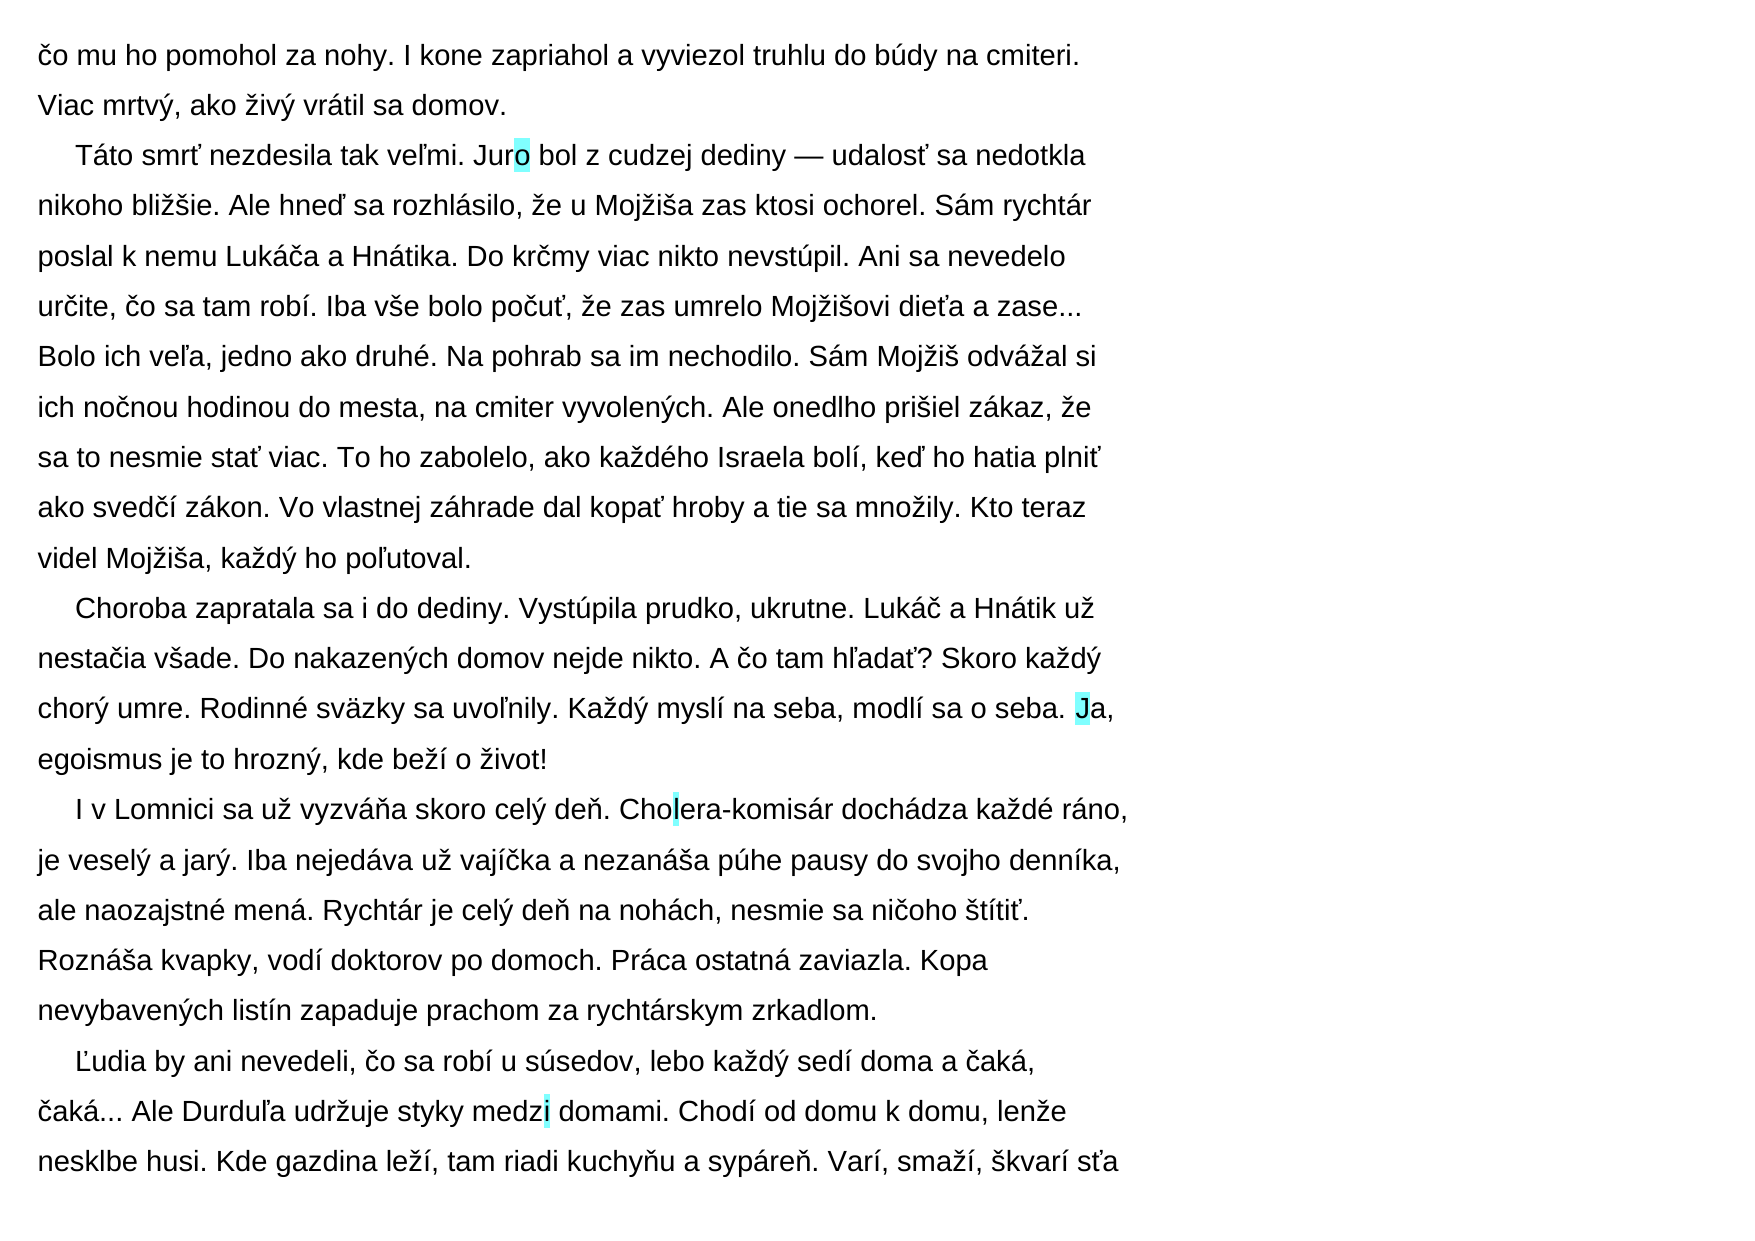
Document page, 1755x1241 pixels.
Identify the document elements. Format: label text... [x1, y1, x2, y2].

text Ľudia by ani nevedeli, čo sa robí u súsedov, lebo každý sedí doma a čaká, čaká... Ale Durduľa udržuje styky medzi domami. Chodí od domu k domu, lenže nesklbe husi. Kde gazdina leží, tam riadi kuchyňu a sypáreň. Varí, smaží, škvarí sťa [37, 1044, 1130, 1178]
text Choroba zapratala sa i do dediny. Vystúpila prudko, ukrutne. Lukáč a Hnátik už nestačia všade. Do nakazených domov nejde nikto. A čo tam hľadať? Skoro každý chorý umre. Rodinné sväzky sa uvoľnily. Každý myslí na seba, modlí sa o seba. Ja, egoismus je to hrozný, kde beží o život! [37, 591, 1130, 775]
text Táto smrť nezdesila tak veľmi. Juro bol z cudzej dediny — udalosť sa nedotkla nikoho bližšie. Ale hneď sa rozhlásilo, že u Mojžiša zas ktosi ochorel. Sám rychtár poslal k nemu Lukáča a Hnátika. Do krčmy viac nikto nevstúpil. Ani sa nevedelo určite, čo sa tam robí. Iba vše bolo počuť, že zas umrelo Mojžišovi dieťa a zase... Bolo ich veľa, jedno ako druhé. Na pohrab sa im nechodilo. Sám Mojžiš odvážal si ich nočnou hodinou do mesta, na cmiter vyvolených. Ale onedlho prišiel zákaz, že sa to nesmie stať viac. To ho zabolelo, ako každého Israela bolí, keď ho hatia plniť ako svedčí zákon. Vo vlastnej záhrade dal kopať hroby a tie sa množily. Kto teraz videl Mojžiša, každý ho poľutoval. [37, 138, 1130, 574]
text I v Lomnici sa už vyzváňa skoro celý deň. Cholera-komisár dochádza každé ráno, je veselý a jarý. Iba nejedáva už vajíčka a nezanáša púhe pausy do svojho denníka, ale naozajstné mená. Rychtár je celý deň na nohách, nesmie sa ničoho štítiť. Roznáša kvapky, vodí doktorov po domoch. Práca ostatná zaviazla. Kopa nevybavených listín zapaduje prachom za rychtárskym zrkadlom. [37, 792, 1130, 1027]
text čo mu ho pomohol za nohy. I kone zapriahol a vyviezol truhlu do búdy na cmiteri. Viac mrtvý, ako živý vrátil sa domov. [37, 37, 1130, 121]
